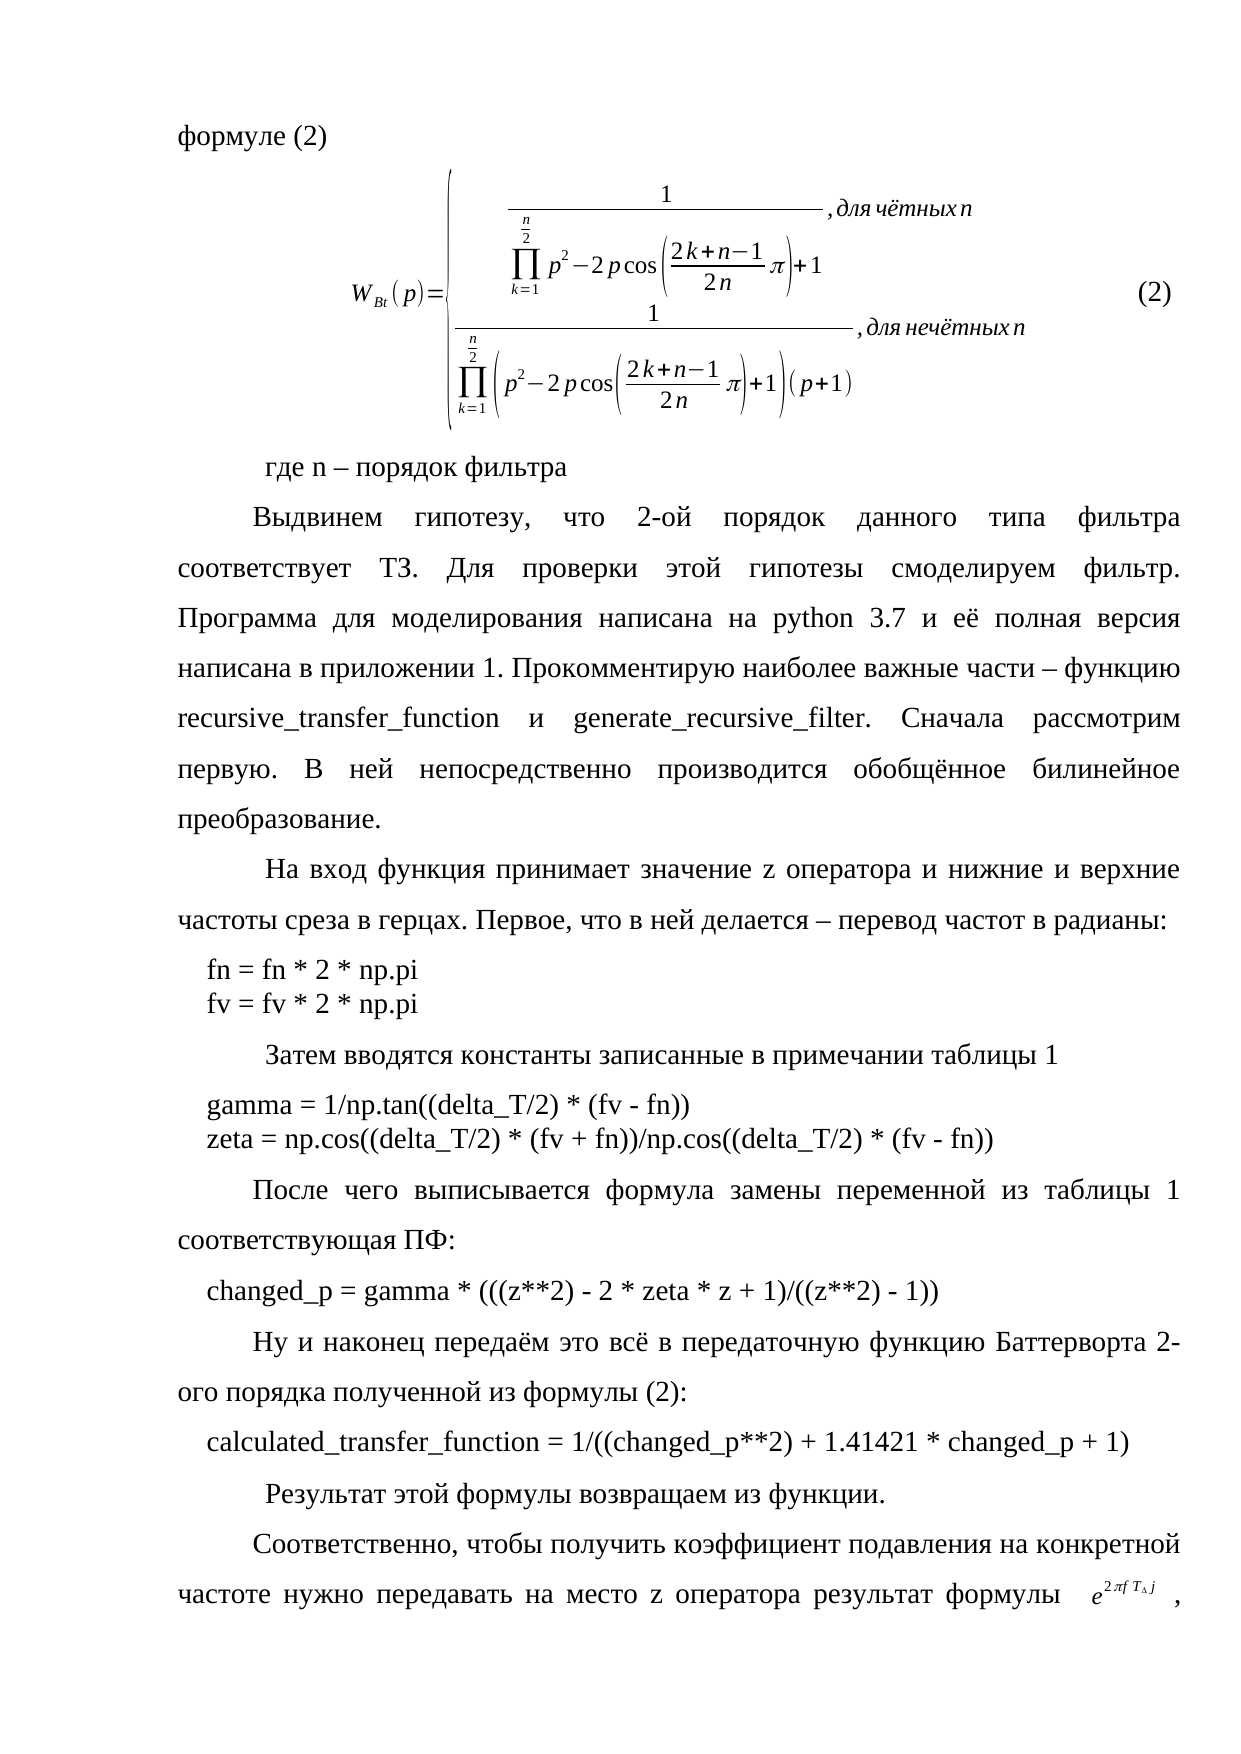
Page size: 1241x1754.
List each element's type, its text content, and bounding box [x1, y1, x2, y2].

text После чего выписывается формула замены переменной из таблицы 1 соответствующая ПФ: [177, 1172, 1181, 1256]
text gamma = 1/np.tan((delta_T/2) * (fv - fn)) [177, 1087, 1181, 1121]
text формуле (2) [177, 118, 1181, 152]
text calculated_transfer_function = 1/((changed_p**2) + 1.41421 * changed_p + 1) [177, 1424, 1181, 1458]
text Соответственно, чтобы получить коэффициент подавления на конкретной частоте нужно передавать на место z оператора результат формулы , где f – частота для которой проводится расчёт, и возвести получившееся комплексное число в модуль. Чтобы отобразить результат в дБ нужно взять от получившегося числа логарифм по основанию 10 и умножить на 20. В результате получается график АЧХ фильтра, показанный на рисунке 2 [177, 1526, 1181, 1610]
text Ну и наконец передаём это всё в передаточную функцию Баттерворта 2-ого порядка полученной из формулы (2): [177, 1324, 1181, 1408]
text zeta = np.cos((delta_T/2) * (fv + fn))/np.cos((delta_T/2) * (fv - fn)) [177, 1121, 1181, 1154]
text (2) [177, 168, 1181, 432]
text Результат этой формулы возвращаем из функции. [177, 1476, 1181, 1509]
text На вход функция принимает значение z оператора и нижние и верхние частоты среза в герцах. Первое, что в ней делается – перевод частот в радианы: [177, 852, 1181, 935]
text fn = fn * 2 * np.pi [177, 952, 1181, 986]
text где n – порядок фильтра [177, 449, 1181, 483]
text Выдвинем гипотезу, что 2-ой порядок данного типа фильтра соответствует ТЗ. Для проверки этой гипотезы смоделируем фильтр. Программа для моделирования написана на python 3.7 и её полная версия написана в приложении 1. Прокомментирую наиболее важные части – функцию recursive_transfer_function и generate_recursive_filter. Сначала рассмотрим первую. В ней непосредственно производится обобщённое билинейное преобразование. [177, 499, 1181, 835]
text Затем вводятся константы записанные в примечании таблицы 1 [177, 1037, 1181, 1071]
text changed_p = gamma * (((z**2) - 2 * zeta * z + 1)/((z**2) - 1)) [177, 1273, 1181, 1306]
text fv = fv * 2 * np.pi [177, 986, 1181, 1019]
